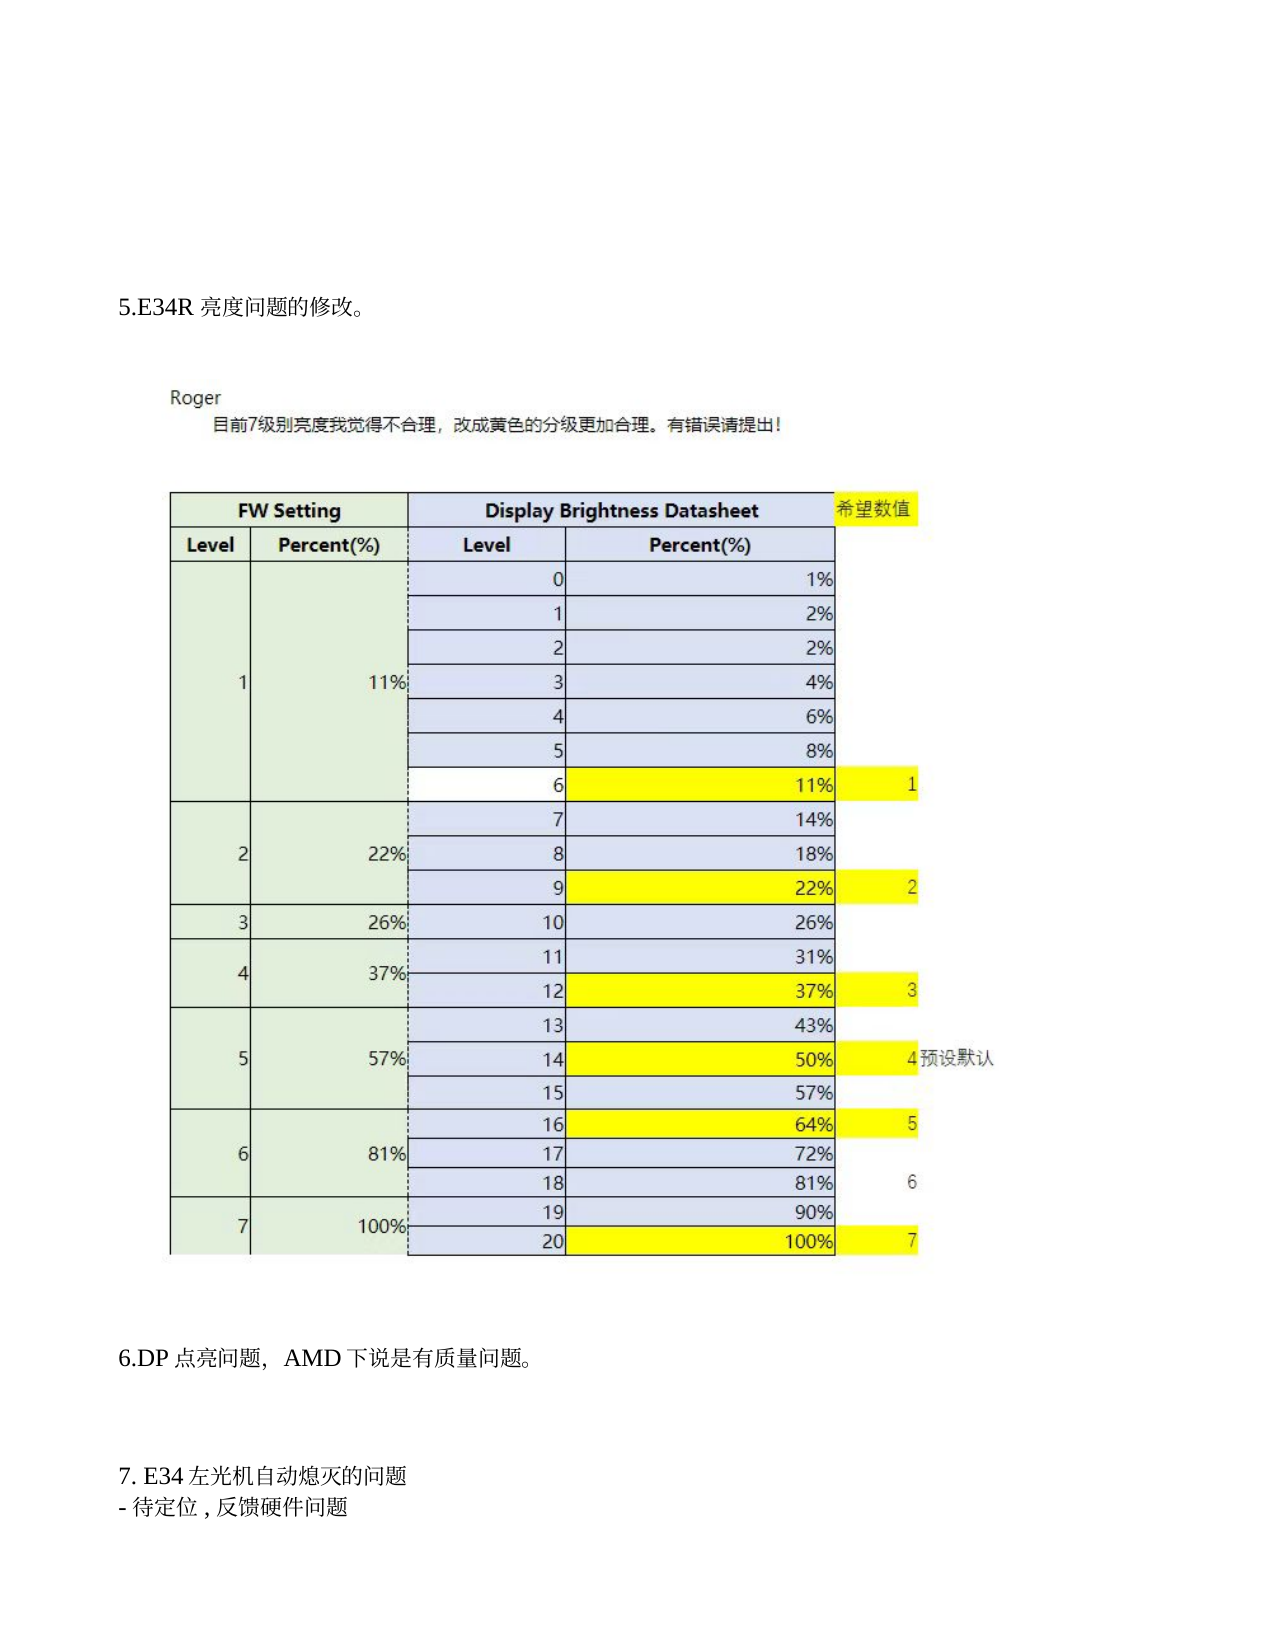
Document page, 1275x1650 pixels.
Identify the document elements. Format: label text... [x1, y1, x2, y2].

text 6.DP点亮问题，AMD下说是有质量问题。 [118, 1341, 1157, 1373]
text 5.E34R 亮度问题的修改。 [118, 291, 1157, 322]
text 7. E34左光机自动熄灭的问题 [118, 1459, 1157, 1490]
picture [161, 379, 1114, 1284]
text - 待定位 , 反馈硬件问题 [118, 1490, 1157, 1522]
